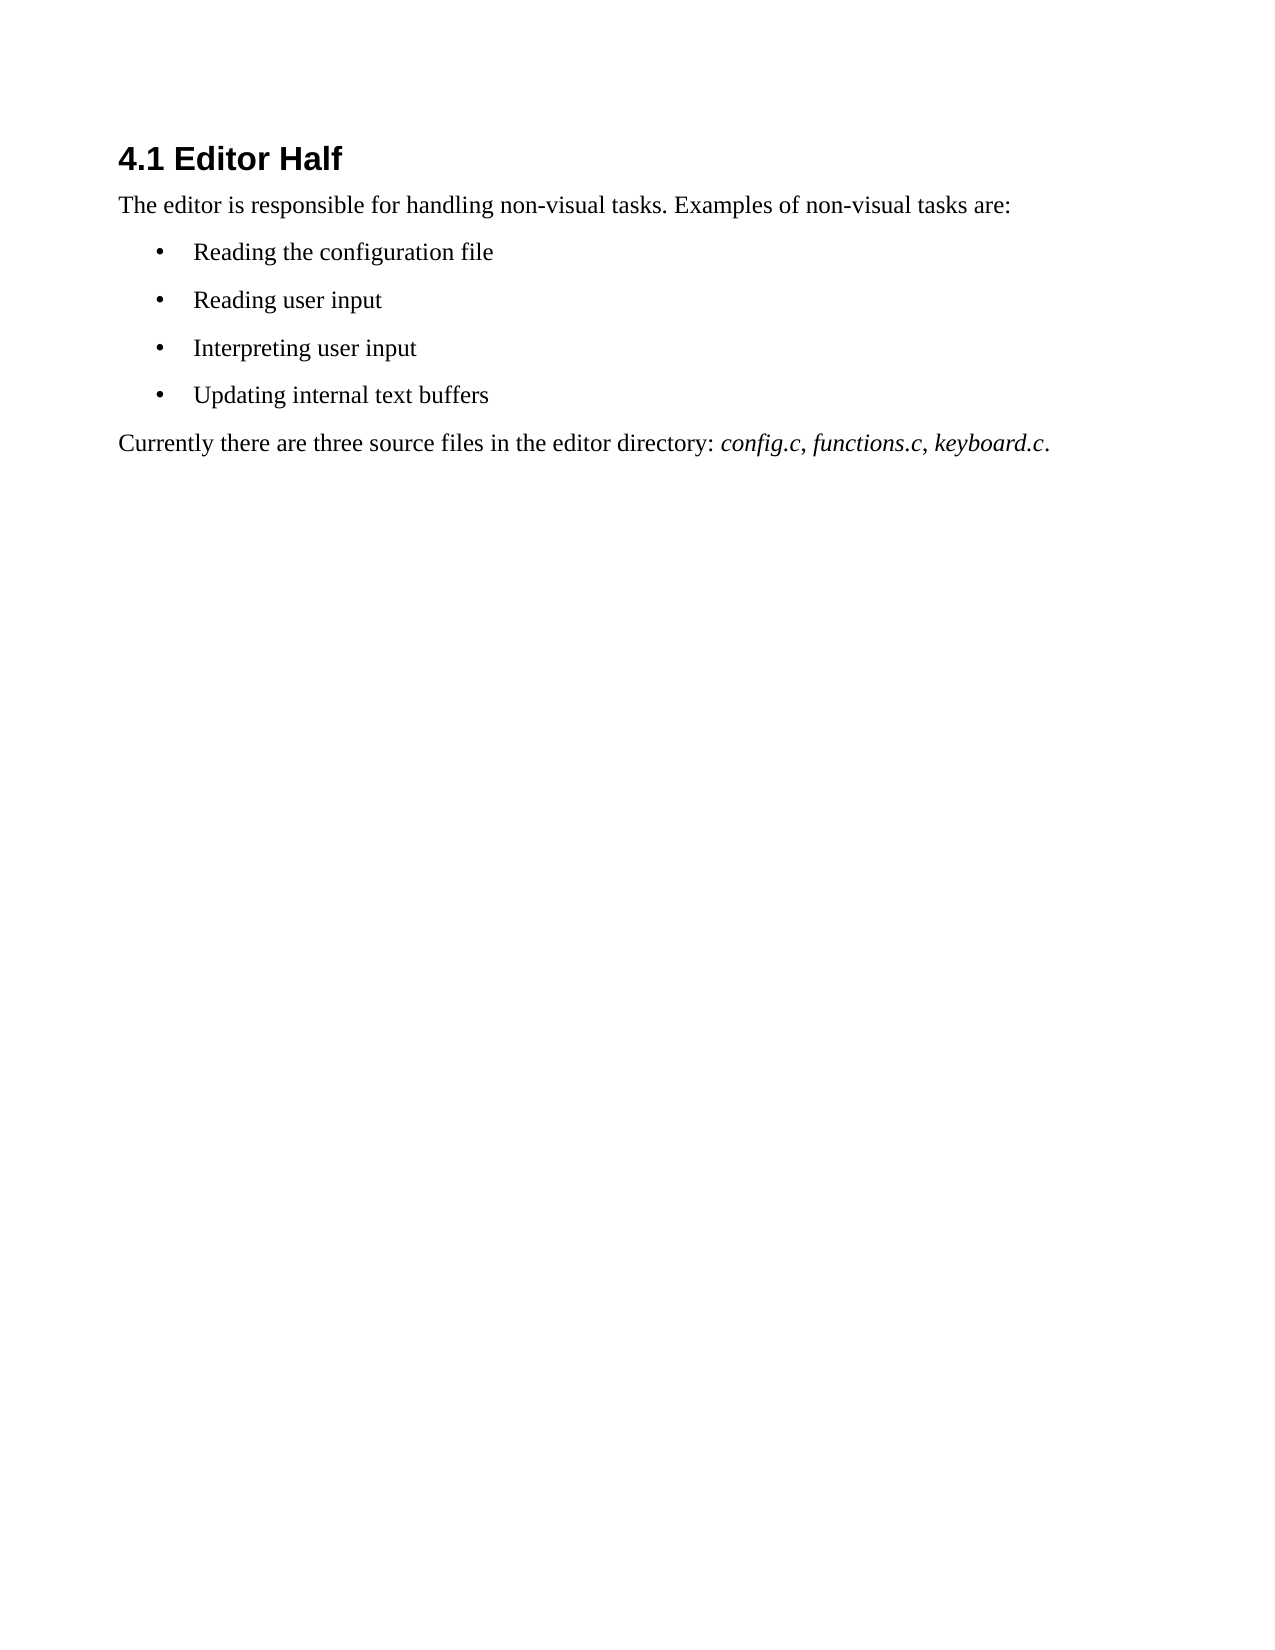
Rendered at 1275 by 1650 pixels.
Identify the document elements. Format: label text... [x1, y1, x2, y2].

list Reading user input [156, 285, 1157, 314]
text Currently there are three source files in the editor directory: config.c, functions.c, keyboard.c. [118, 428, 1157, 457]
subtitle 4.1 Editor Half [118, 139, 1157, 177]
list Interpreting user input [156, 333, 1157, 361]
list Updating internal text buffers [156, 380, 1157, 409]
text The editor is responsible for handling non-visual tasks. Examples of non-visual tasks are: [118, 190, 1157, 219]
list Reading the configuration file [156, 237, 1157, 266]
